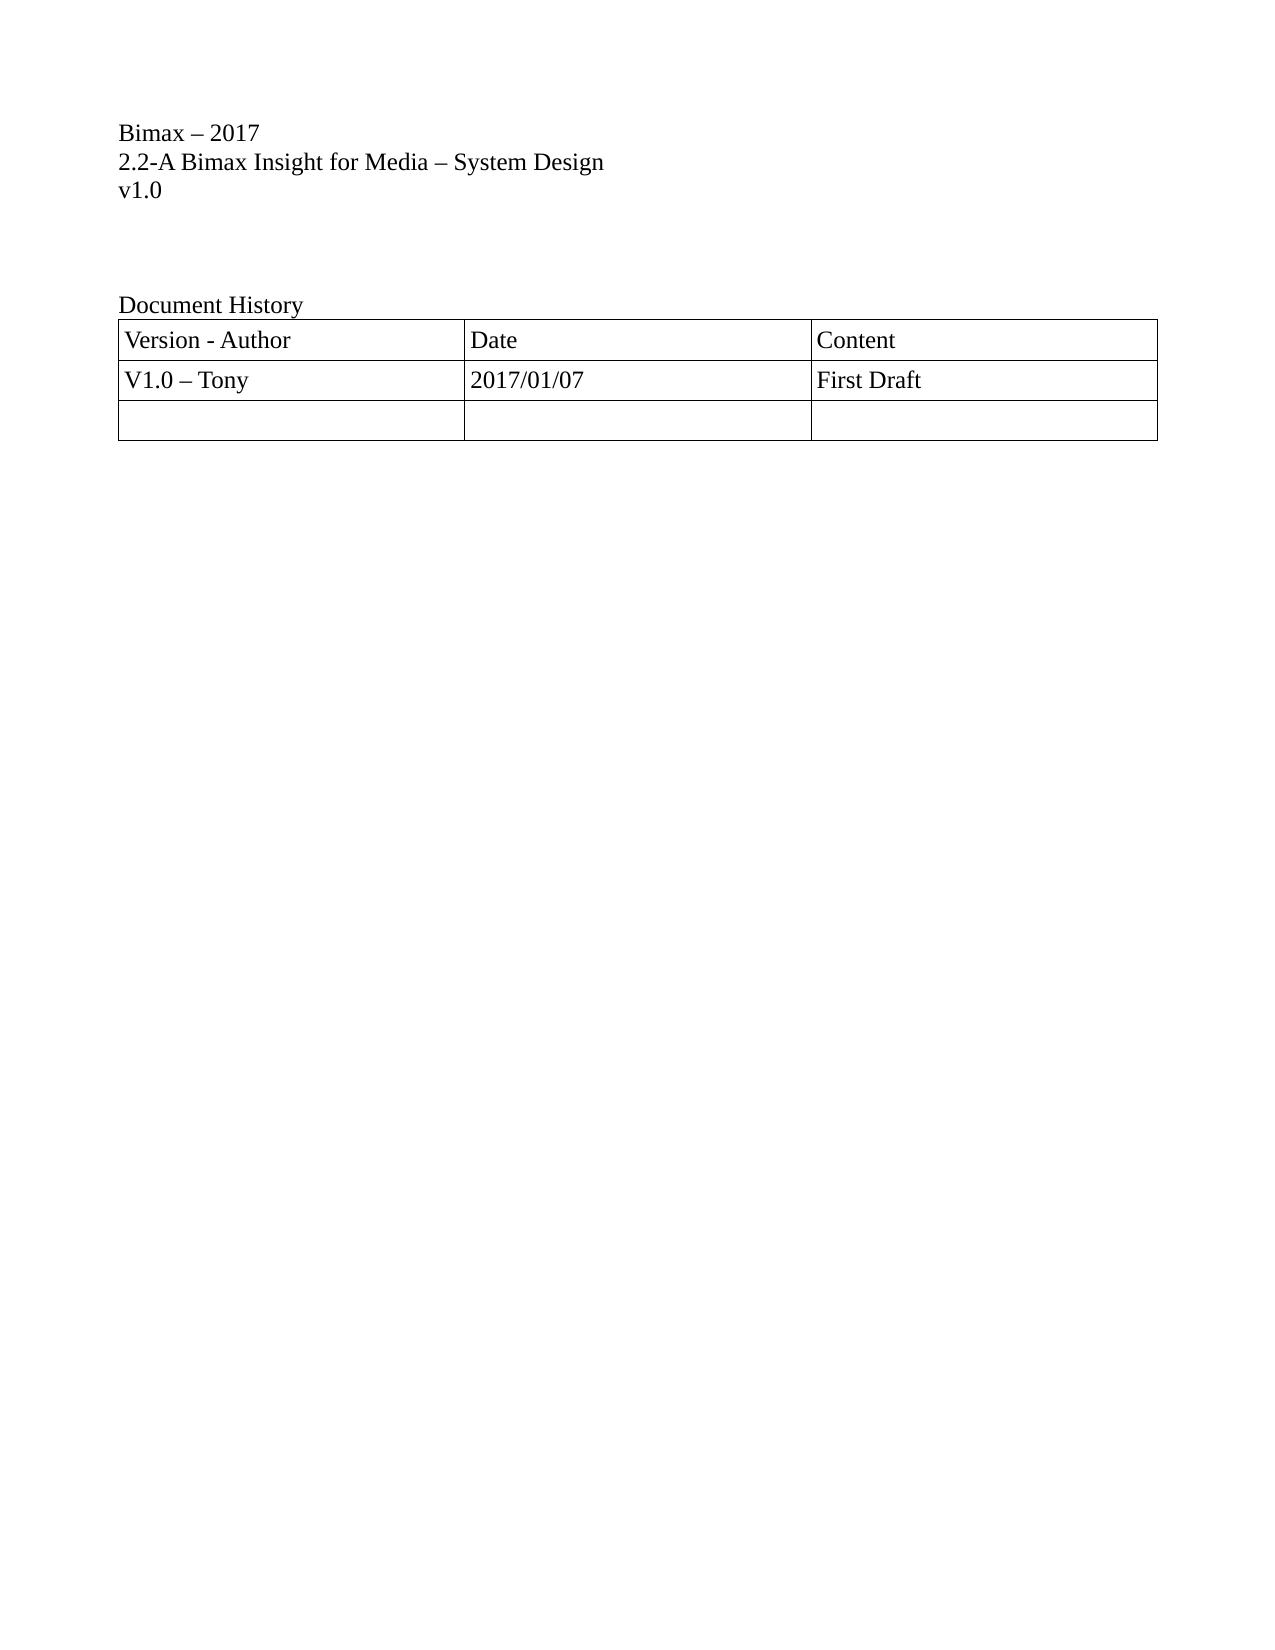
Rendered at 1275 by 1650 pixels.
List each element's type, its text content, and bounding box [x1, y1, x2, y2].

text 2.2-A Bimax Insight for Media – System Design [118, 147, 1157, 176]
table_cell [812, 401, 1157, 440]
text Document History [118, 291, 1157, 319]
table_header Date [465, 320, 811, 360]
text v1.0 [118, 176, 1157, 204]
table_cell 2017/01/07 [465, 361, 811, 400]
table_header Content [812, 320, 1157, 360]
table_cell V1.0 – Tony [119, 361, 464, 400]
text Bimax – 2017 [118, 118, 1157, 147]
table_cell [465, 401, 811, 440]
table_cell [119, 401, 464, 440]
table_cell First Draft [812, 361, 1157, 400]
table_header Version - Author [119, 320, 464, 360]
